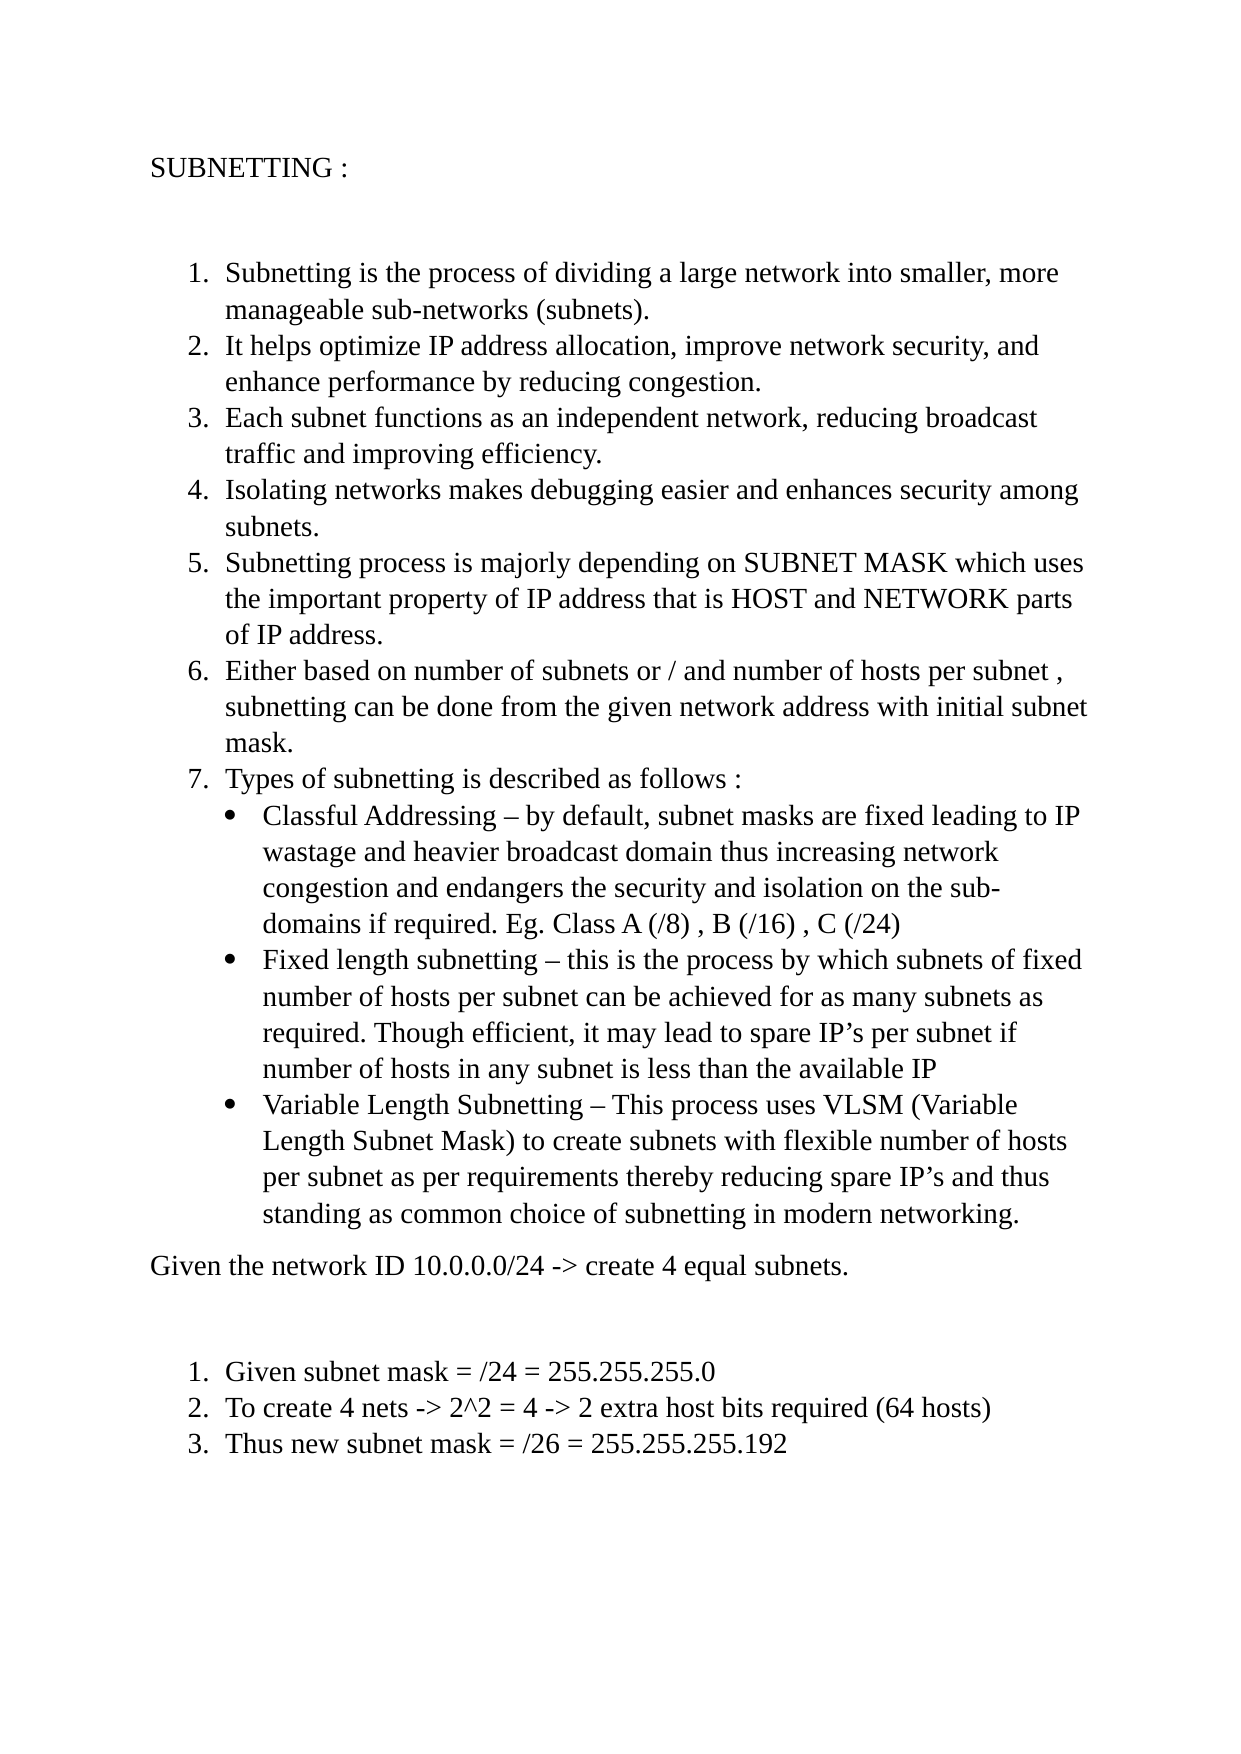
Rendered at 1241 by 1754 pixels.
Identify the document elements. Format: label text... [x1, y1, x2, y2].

list Classful Addressing – by default, subnet masks are fixed leading to IP wastage and heavier broadcast domain thus increasing network congestion and endangers the security and isolation on the sub-domains if required. Eg. Class A (/8) , B (/16) , C (/24) [225, 798, 1090, 940]
text SUBNETTING : [150, 150, 1090, 183]
list It helps optimize IP address allocation, improve network security, and enhance performance by reducing congestion. [187, 328, 1090, 398]
list Variable Length Subnetting – This process uses VLSM (Variable Length Subnet Mask) to create subnets with flexible number of hosts per subnet as per requirements thereby reducing spare IP’s and thus standing as common choice of subnetting in modern networking. [225, 1087, 1090, 1229]
list To create 4 nets -> 2^2 = 4 -> 2 extra host bits required (64 hosts) [187, 1390, 1090, 1424]
text Given the network ID 10.0.0.0/24 -> create 4 equal subnets. [150, 1248, 1090, 1282]
list Each subnet functions as an independent network, reducing broadcast traffic and improving efficiency. [187, 400, 1090, 470]
list Subnetting process is majorly depending on SUBNET MASK which uses the important property of IP address that is HOST and NETWORK parts of IP address. [187, 545, 1090, 651]
list Fixed length subnetting – this is the process by which subnets of fixed number of hosts per subnet can be achieved for as many subnets as required. Though efficient, it may lead to spare IP’s per subnet if number of hosts in any subnet is less than the available IP [225, 942, 1090, 1084]
list Subnetting is the process of dividing a large network into smaller, more manageable sub-networks (subnets). [187, 256, 1090, 325]
list Types of subnetting is described as follows : [187, 762, 1090, 795]
list Given subnet mask = /24 = 255.255.255.0 [187, 1354, 1090, 1388]
list Isolating networks makes debugging easier and enhances security among subnets. [187, 472, 1090, 542]
list Either based on number of subnets or / and number of hosts per subnet , subnetting can be done from the given network address with initial subnet mask. [187, 653, 1090, 759]
list Thus new subnet mask = /26 = 255.255.255.192 [187, 1426, 1090, 1460]
